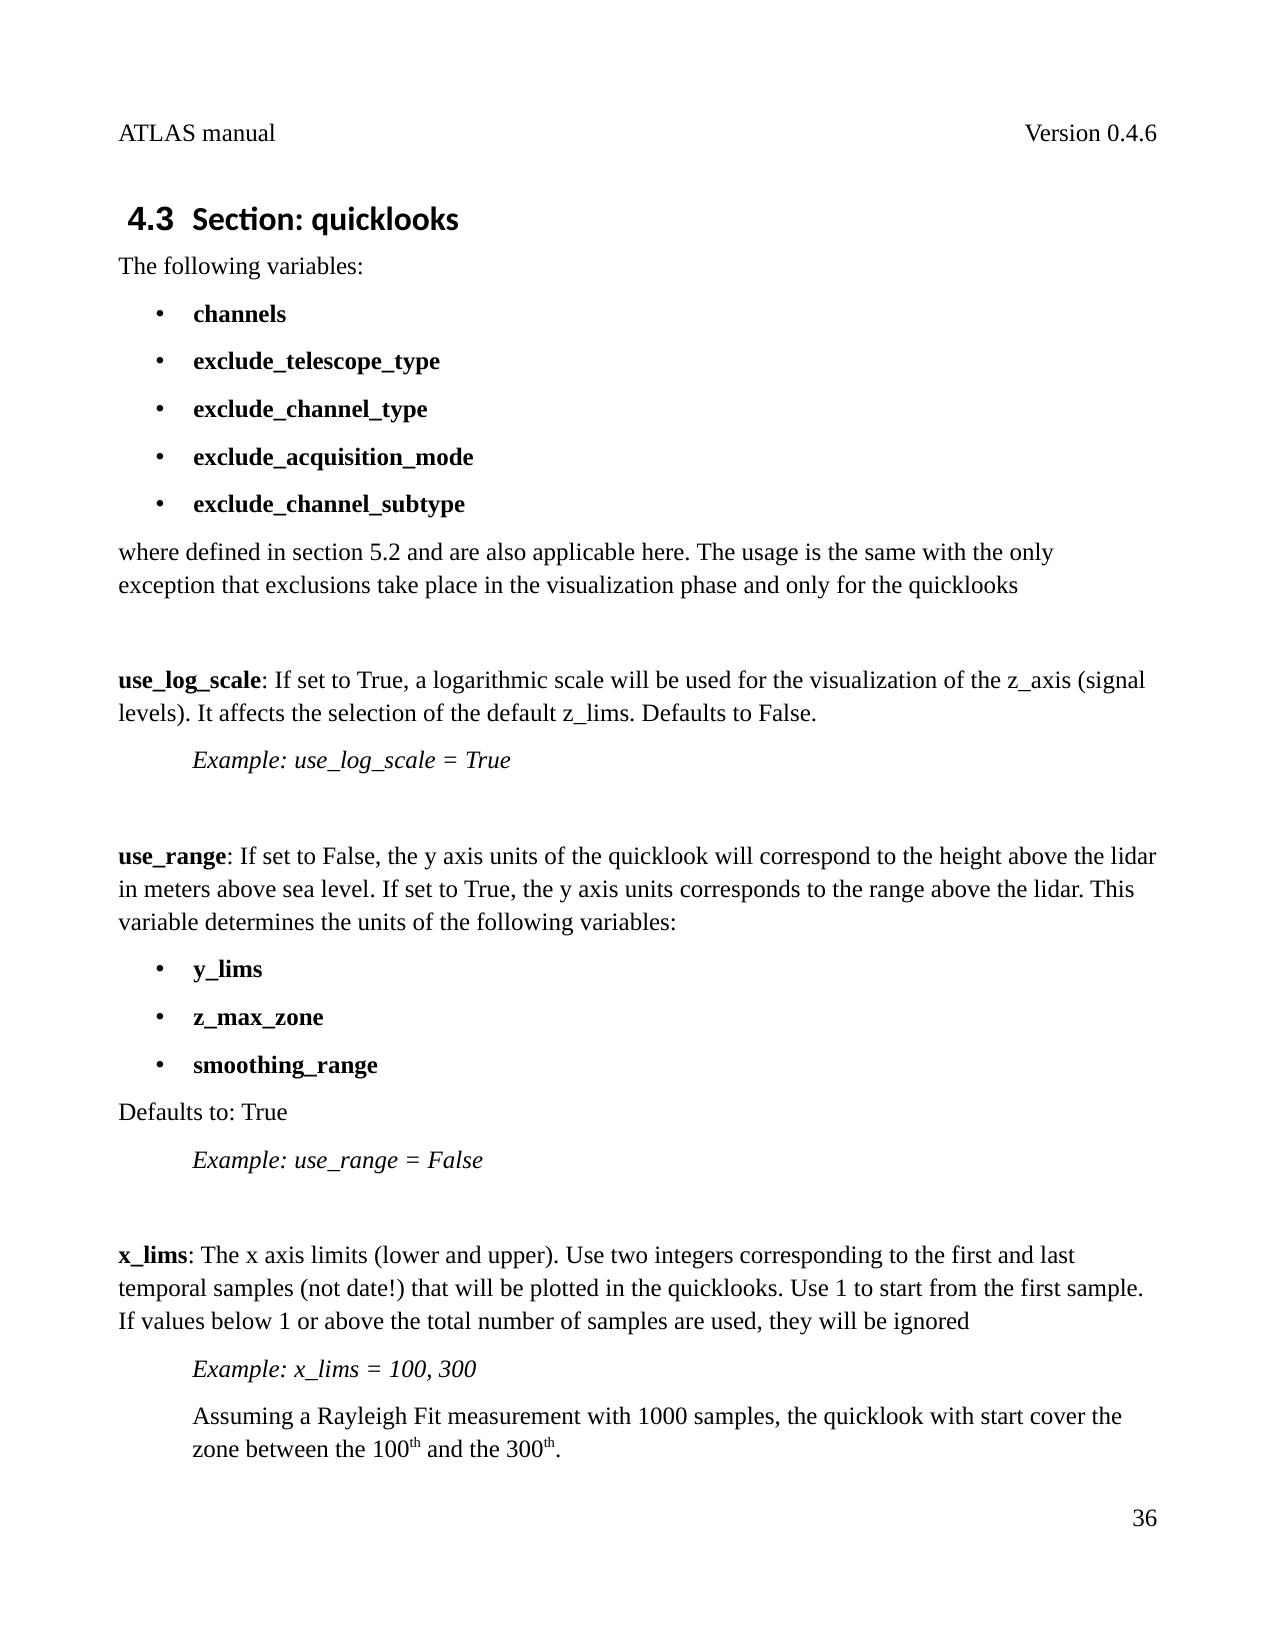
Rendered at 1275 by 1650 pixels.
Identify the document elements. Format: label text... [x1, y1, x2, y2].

text use_log_scale: If set to True, a logarithmic scale will be used for the visualization of the z_axis (signal levels). It affects the selection of the default z_lims. Defaults to False. [118, 665, 1157, 727]
list exclude_channel_type [156, 394, 1157, 423]
text Example: x_lims = 100, 300 [118, 1354, 1157, 1382]
text The following variables: [118, 251, 1157, 280]
list y_lims [156, 954, 1157, 983]
text Defaults to: True [118, 1097, 1157, 1126]
text Assuming a Rayleigh Fit measurement with 1000 samples, the quicklook with start cover the zone between the 100th and the 300th. [118, 1401, 1157, 1463]
text x_lims: The x axis limits (lower and upper). Use two integers corresponding to the first and last temporal samples (not date!) that will be plotted in the quicklooks. Use 1 to start from the first sample. If values below 1 or above the total number of samples are used, they will be ignored [118, 1240, 1157, 1335]
text where defined in section 5.2 and are also applicable here. The usage is the same with the only exception that exclusions take place in the visualization phase and only for the quicklooks [118, 537, 1157, 598]
list exclude_acquisition_mode [156, 442, 1157, 470]
text Example: use_log_scale = True [118, 746, 1157, 774]
text use_range: If set to False, the y axis units of the quicklook will correspond to the height above the lidar in meters above sea level. If set to True, the y axis units corresponds to the range above the lidar. This variable determines the units of the following variables: [118, 841, 1157, 936]
list z_max_zone [156, 1002, 1157, 1031]
list channels [156, 299, 1157, 327]
list smoothing_range [156, 1050, 1157, 1078]
text Example: use_range = False [118, 1145, 1157, 1174]
list exclude_channel_subtype [156, 489, 1157, 518]
subtitle Section: quicklooks [118, 198, 1157, 239]
list exclude_telescope_type [156, 346, 1157, 375]
